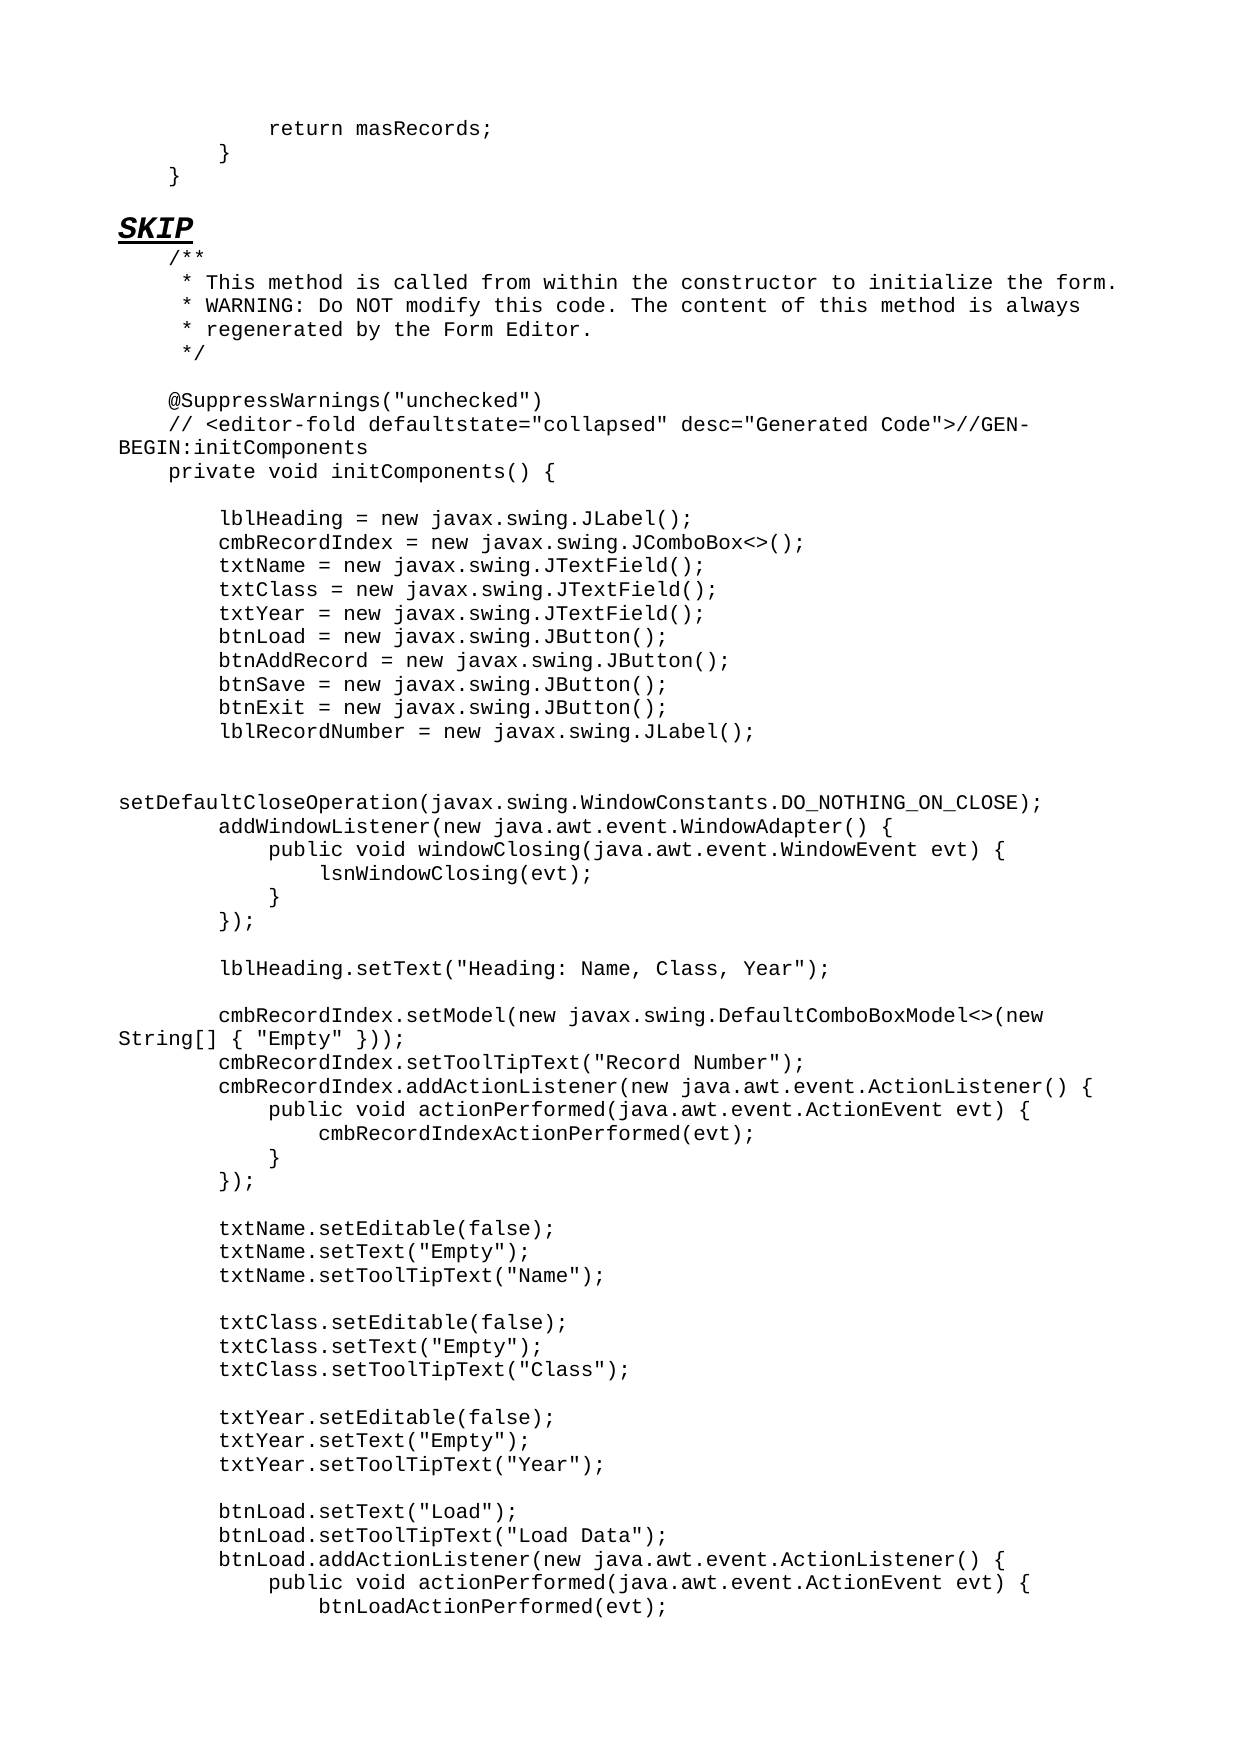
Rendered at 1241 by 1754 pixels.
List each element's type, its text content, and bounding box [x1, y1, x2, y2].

text } [118, 142, 1122, 165]
text txtClass.setToolTipText("Class"); [118, 1359, 1122, 1383]
text private void initComponents() { [118, 461, 1122, 484]
text txtYear = new javax.swing.JTextField(); [118, 603, 1122, 626]
text txtName = new javax.swing.JTextField(); [118, 556, 1122, 579]
text lblHeading.setText("Heading: Name, Class, Year"); [118, 957, 1122, 981]
text txtYear.setText("Empty"); [118, 1430, 1122, 1454]
text } [118, 1147, 1122, 1170]
text txtClass = new javax.swing.JTextField(); [118, 579, 1122, 603]
text cmbRecordIndex.setToolTipText("Record Number"); [118, 1052, 1122, 1076]
text */ [118, 343, 1122, 366]
text * WARNING: Do NOT modify this code. The content of this method is always [118, 295, 1122, 319]
text public void actionPerformed(java.awt.event.ActionEvent evt) { [118, 1572, 1122, 1596]
text * regenerated by the Form Editor. [118, 319, 1122, 343]
text SKIP [118, 213, 1122, 248]
text cmbRecordIndex.addActionListener(new java.awt.event.ActionListener() { [118, 1076, 1122, 1099]
text cmbRecordIndex.setModel(new javax.swing.DefaultComboBoxModel<>(new String[] { "Empty" })); [118, 1005, 1122, 1052]
text /** [118, 248, 1122, 272]
text btnSave = new javax.swing.JButton(); [118, 674, 1122, 697]
text @SuppressWarnings("unchecked") [118, 390, 1122, 414]
text txtName.setEditable(false); [118, 1218, 1122, 1241]
text txtName.setToolTipText("Name"); [118, 1265, 1122, 1288]
text lblHeading = new javax.swing.JLabel(); [118, 508, 1122, 532]
text btnLoad = new javax.swing.JButton(); [118, 626, 1122, 650]
text public void windowClosing(java.awt.event.WindowEvent evt) { [118, 839, 1122, 863]
text * This method is called from within the constructor to initialize the form. [118, 272, 1122, 295]
text txtYear.setEditable(false); [118, 1407, 1122, 1430]
text btnLoad.addActionListener(new java.awt.event.ActionListener() { [118, 1549, 1122, 1572]
text btnAddRecord = new javax.swing.JButton(); [118, 650, 1122, 674]
text txtName.setText("Empty"); [118, 1241, 1122, 1265]
text btnExit = new javax.swing.JButton(); [118, 697, 1122, 721]
text } [118, 887, 1122, 910]
text txtClass.setText("Empty"); [118, 1336, 1122, 1359]
text lblRecordNumber = new javax.swing.JLabel(); [118, 721, 1122, 745]
text txtYear.setToolTipText("Year"); [118, 1454, 1122, 1478]
text }); [118, 910, 1122, 934]
text } [118, 165, 1122, 189]
text btnLoad.setToolTipText("Load Data"); [118, 1525, 1122, 1549]
text lsnWindowClosing(evt); [118, 863, 1122, 887]
text cmbRecordIndex = new javax.swing.JComboBox<>(); [118, 532, 1122, 556]
text txtClass.setEditable(false); [118, 1312, 1122, 1336]
text btnLoadActionPerformed(evt); [118, 1596, 1122, 1619]
text return masRecords; [118, 118, 1122, 142]
text cmbRecordIndexActionPerformed(evt); [118, 1123, 1122, 1147]
text addWindowListener(new java.awt.event.WindowAdapter() { [118, 816, 1122, 839]
text btnLoad.setText("Load"); [118, 1501, 1122, 1525]
text // <editor-fold defaultstate="collapsed" desc="Generated Code">//GEN-BEGIN:initComponents [118, 414, 1122, 461]
text public void actionPerformed(java.awt.event.ActionEvent evt) { [118, 1099, 1122, 1123]
text setDefaultCloseOperation(javax.swing.WindowConstants.DO_NOTHING_ON_CLOSE); [118, 768, 1122, 816]
text }); [118, 1170, 1122, 1194]
